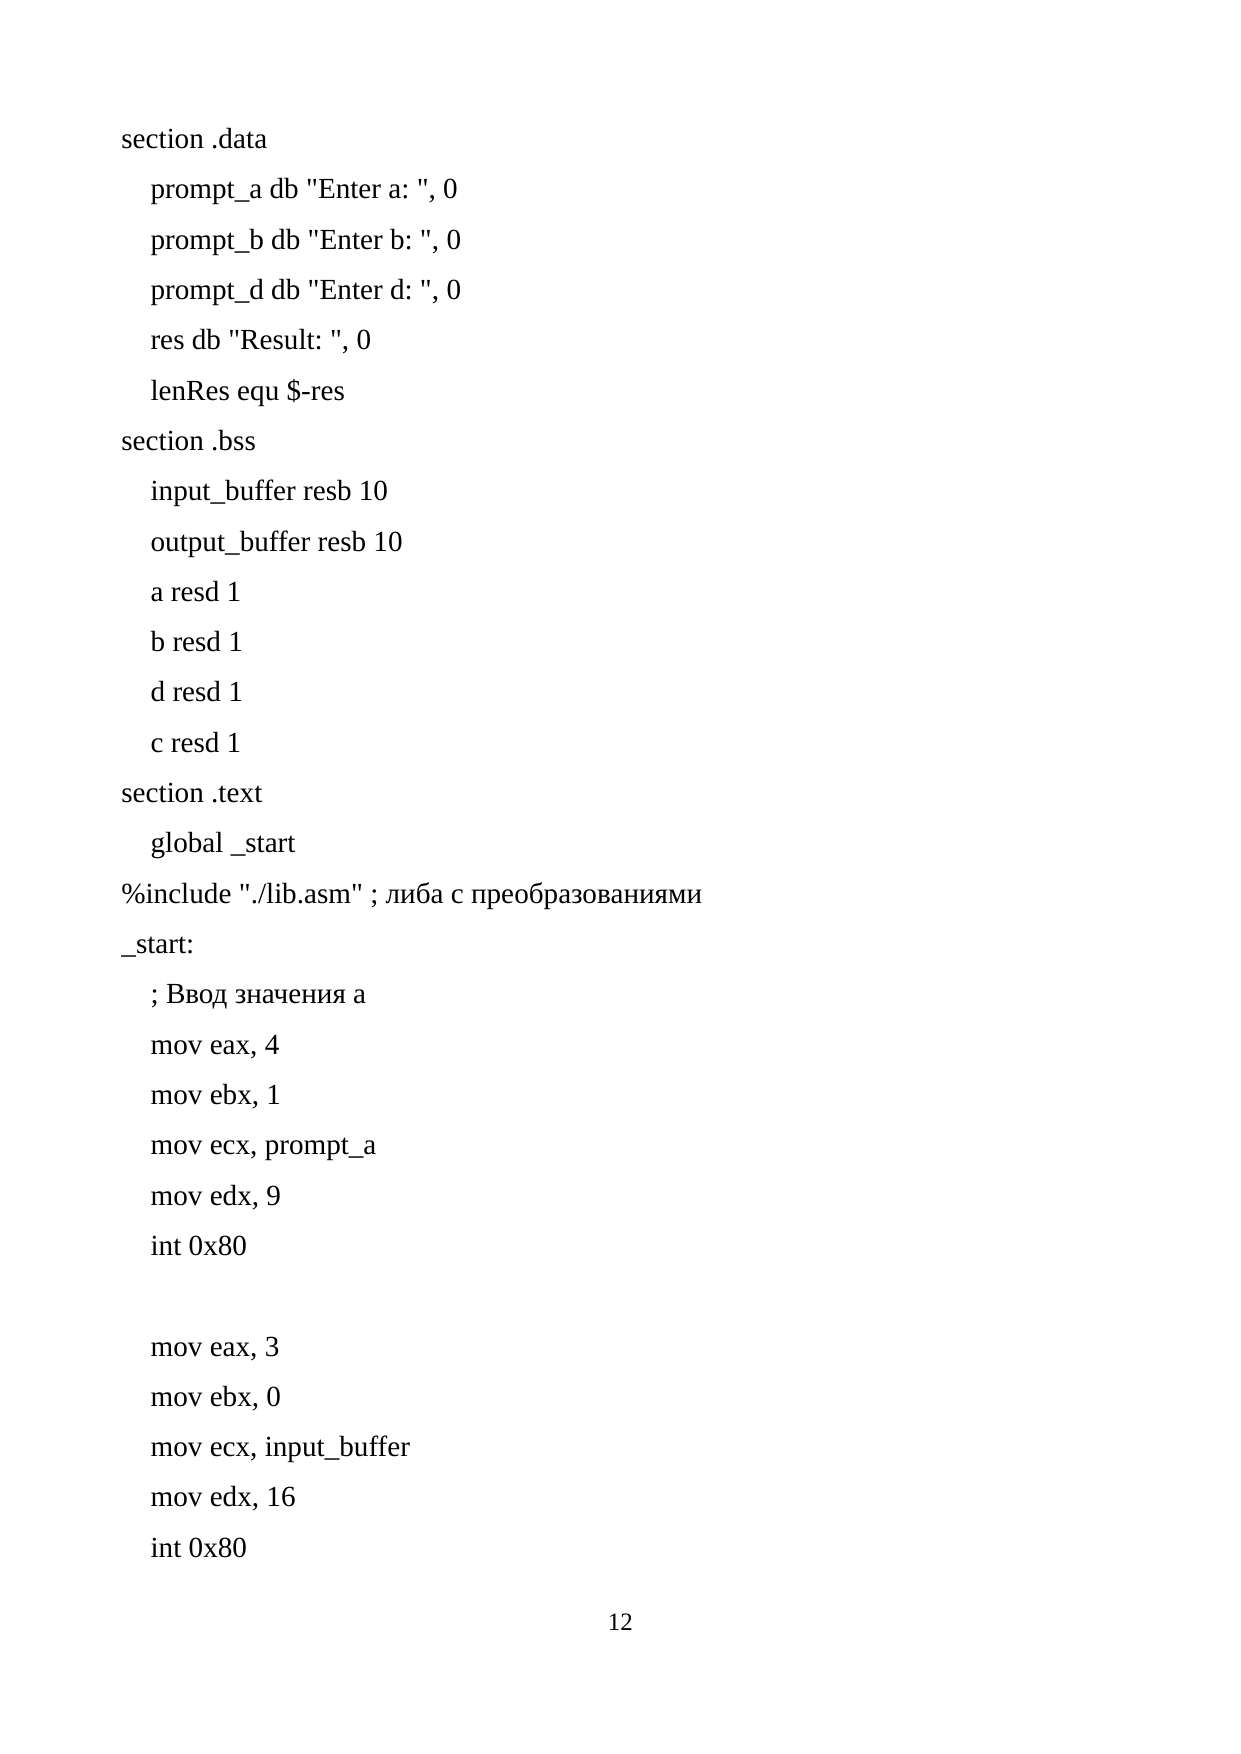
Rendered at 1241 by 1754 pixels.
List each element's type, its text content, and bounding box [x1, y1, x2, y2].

text section .bss [118, 420, 1122, 457]
text %include "./lib.asm" ; либа с преобразованиями [118, 873, 1122, 909]
text mov edx, 16 [118, 1477, 1122, 1513]
text mov edx, 9 [118, 1175, 1122, 1211]
text input_buffer resb 10 [118, 470, 1122, 507]
text prompt_a db "Enter a: ", 0 [118, 168, 1122, 205]
text mov eax, 3 [118, 1326, 1122, 1362]
text mov ebx, 0 [118, 1376, 1122, 1412]
text output_buffer resb 10 [118, 521, 1122, 557]
text lenRes equ $-res [118, 370, 1122, 406]
text ; Ввод значения a [118, 973, 1122, 1010]
text d resd 1 [118, 672, 1122, 708]
text _start: [118, 923, 1122, 960]
text int 0x80 [118, 1225, 1122, 1262]
text global _start [118, 822, 1122, 859]
text int 0x80 [118, 1527, 1122, 1563]
text mov ecx, prompt_a [118, 1124, 1122, 1161]
text a resd 1 [118, 571, 1122, 607]
text mov ecx, input_buffer [118, 1426, 1122, 1463]
text section .data [118, 118, 1122, 155]
text res db "Result: ", 0 [118, 319, 1122, 356]
text b resd 1 [118, 621, 1122, 658]
text mov eax, 4 [118, 1024, 1122, 1060]
text prompt_b db "Enter b: ", 0 [118, 219, 1122, 255]
text prompt_d db "Enter d: ", 0 [118, 269, 1122, 306]
text mov ebx, 1 [118, 1074, 1122, 1111]
text section .text [118, 772, 1122, 809]
text c resd 1 [118, 722, 1122, 758]
